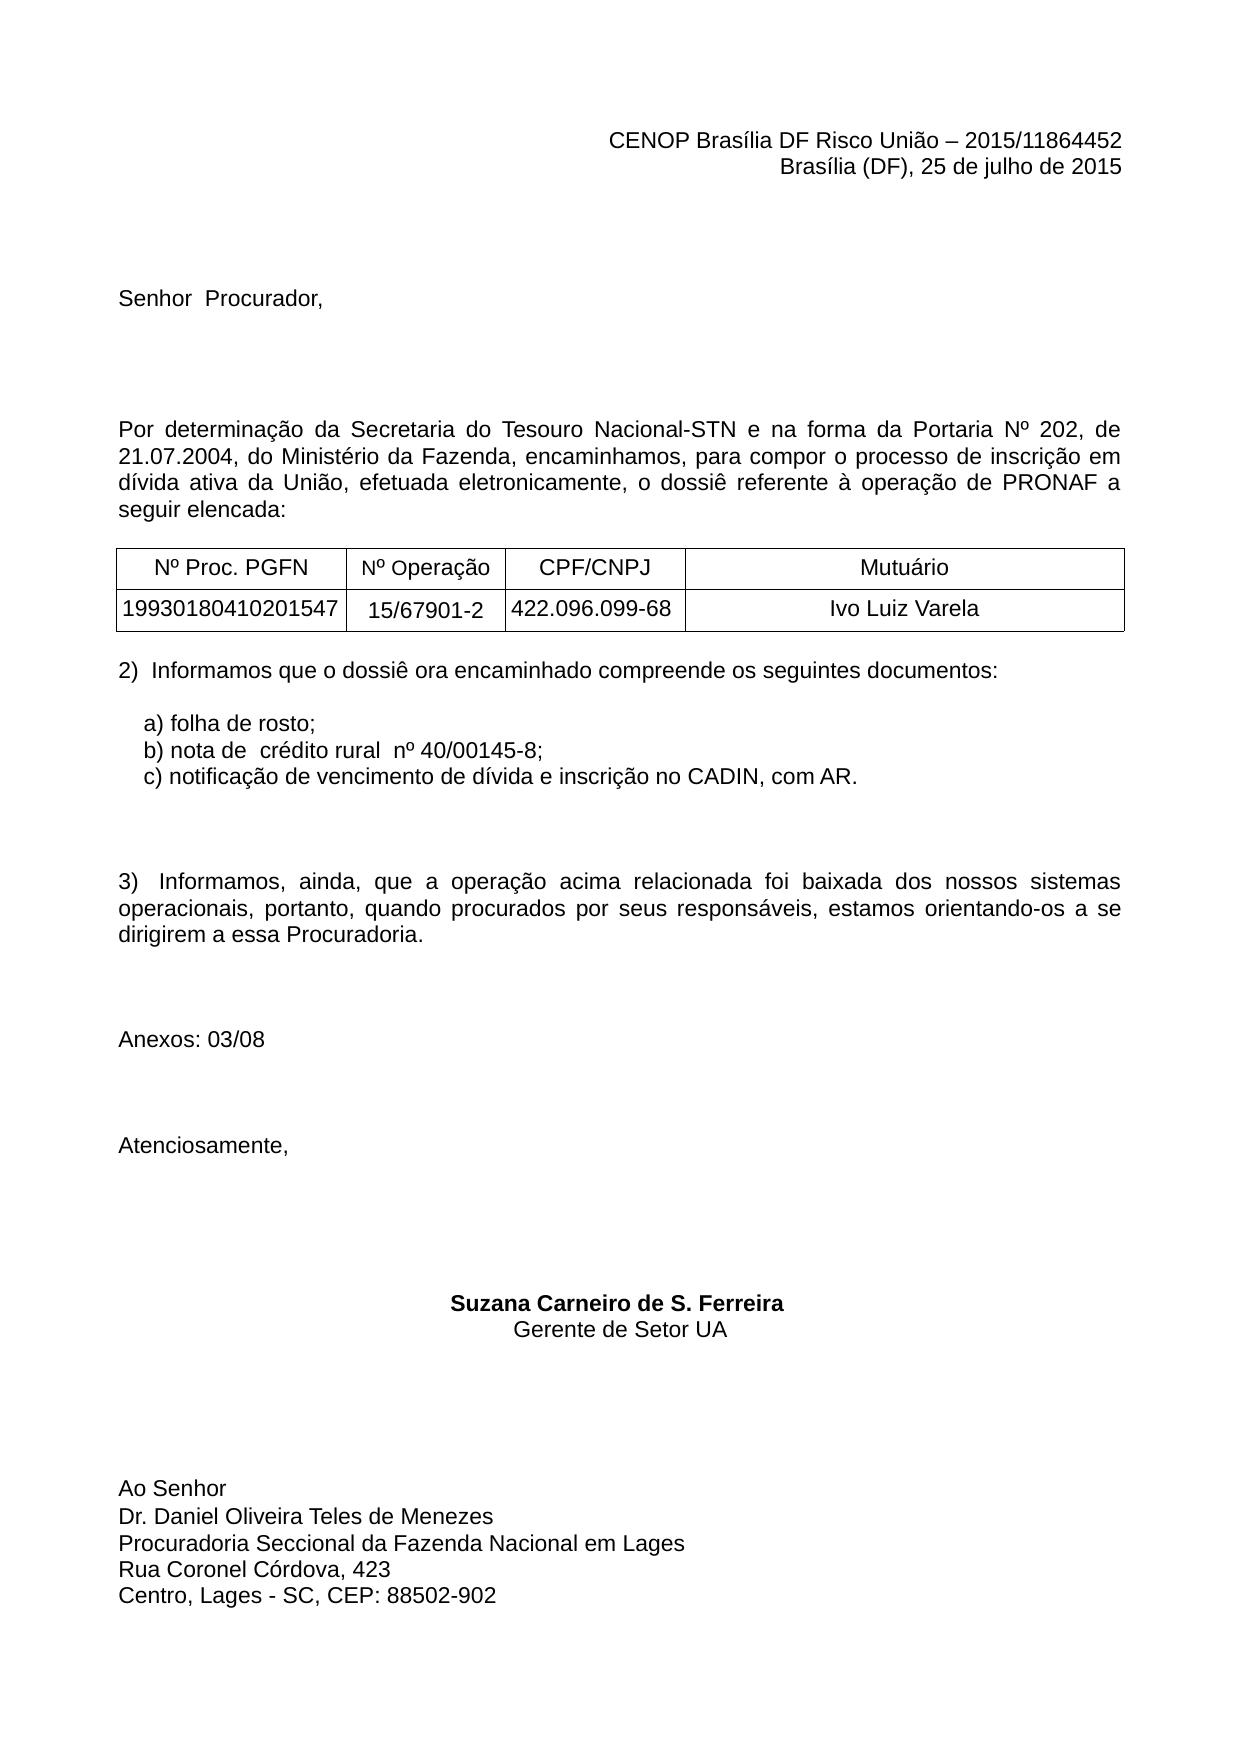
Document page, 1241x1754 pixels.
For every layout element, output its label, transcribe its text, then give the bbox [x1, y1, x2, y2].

text Senhor Procurador, [118, 285, 1122, 311]
text Atenciosamente, [118, 1132, 1122, 1158]
text Gerente de Setor UA [118, 1316, 1122, 1343]
text Ao Senhor [118, 1474, 1122, 1501]
text Rua Coronel Córdova, 423 Centro, Lages - SC, CEP: 88502-902 [118, 1556, 1122, 1609]
text c) notificação de vencimento de dívida e inscrição no CADIN, com AR. [118, 763, 1122, 789]
table_header Nº Operação [347, 549, 505, 589]
text b) nota de crédito rural nº 40/00145-8; [118, 737, 1122, 763]
text Por determinação da Secretaria do Tesouro Nacional-STN e na forma da Portaria Nº 202, de 21.07.2004, do Ministério da Fazenda, encaminhamos, para compor o processo de inscrição em dívida ativa da União, efetuada eletronicamente, o dossiê referente à operação de PRONAF a seguir elencada: [118, 416, 1122, 522]
text Dr. Daniel Oliveira Teles de Menezes [118, 1501, 1122, 1529]
text 2) Informamos que o dossiê ora encaminhado compreende os seguintes documentos: [118, 657, 1122, 684]
text CENOP Brasília DF Risco União – 2015/11864452 [118, 127, 1122, 153]
table_header Nº Proc. PGFN [117, 549, 346, 589]
text Anexos: 03/08 [118, 1026, 1122, 1053]
table_header CPF/CNPJ [506, 549, 685, 589]
text Procuradoria Seccional da Fazenda Nacional em Lages [118, 1529, 1122, 1556]
table_cell 19930180410201547 [117, 590, 346, 631]
table_cell Ivo Luiz Varela [686, 590, 1124, 631]
text 3) Informamos, ainda, que a operação acima relacionada foi baixada dos nossos sistemas operacionais, portanto, quando procurados por seus responsáveis, estamos orientando-os a se dirigirem a essa Procuradoria. [118, 868, 1122, 947]
table_header Mutuário [686, 549, 1124, 589]
text a) folha de rosto; [118, 710, 1122, 737]
table_cell 422.096.099-68 [506, 590, 685, 631]
text Suzana Carneiro de S. Ferreira [118, 1290, 1122, 1316]
table_cell 15/67901-2 [347, 590, 505, 631]
text Brasília (DF), 25 de julho de 2015 [118, 153, 1122, 179]
